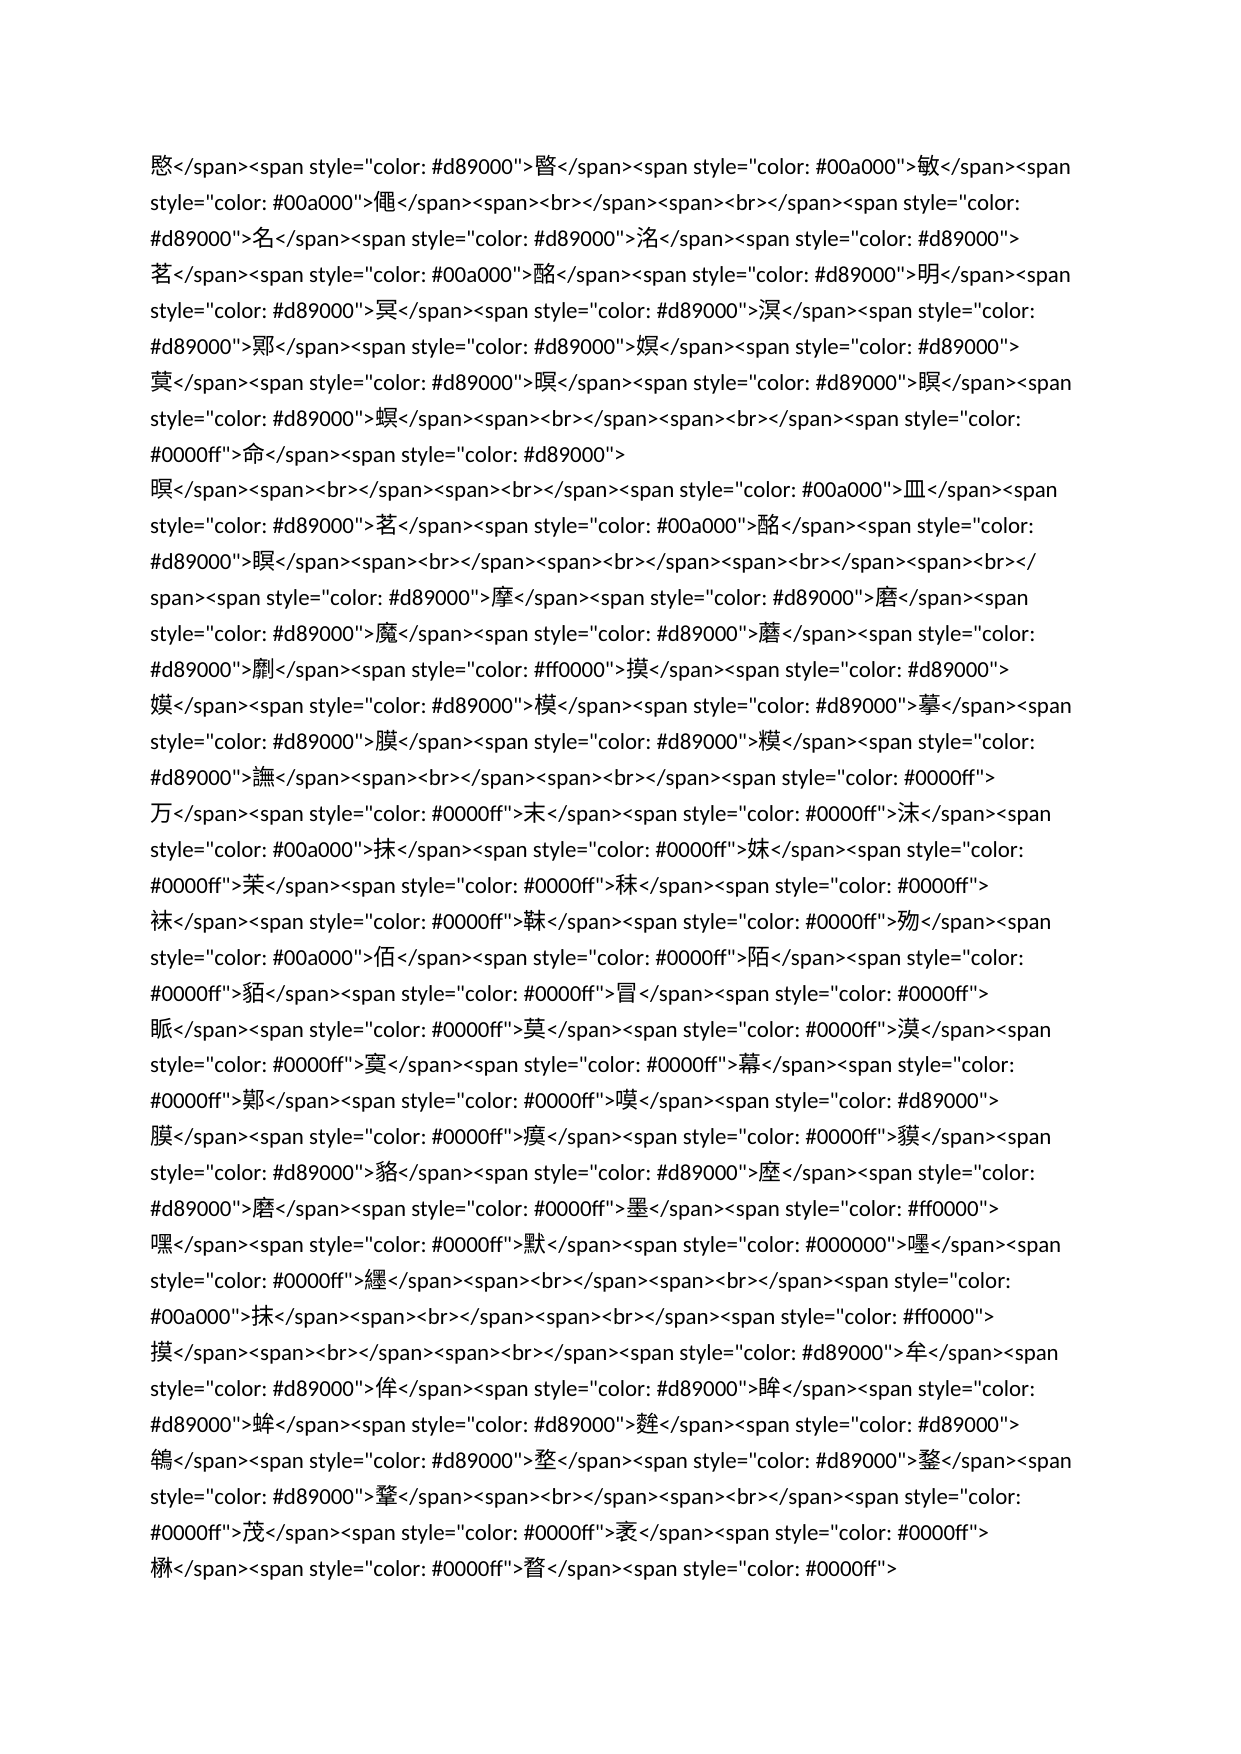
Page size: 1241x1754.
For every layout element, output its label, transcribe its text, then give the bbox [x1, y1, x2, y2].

text 愍</span><span style="color: #d89000">暋</span><span style="color: #00a000">敏</span><span style="color: #00a000">僶</span><span><br></span><span><br></span><span style="color: #d89000">名</span><span style="color: #d89000">洺</span><span style="color: #d89000">茗</span><span style="color: #00a000">酩</span><span style="color: #d89000">明</span><span style="color: #d89000">冥</span><span style="color: #d89000">溟</span><span style="color: #d89000">鄍</span><span style="color: #d89000">嫇</span><span style="color: #d89000">蓂</span><span style="color: #d89000">暝</span><span style="color: #d89000">瞑</span><span style="color: #d89000">螟</span><span><br></span><span><br></span><span style="color: #0000ff">命</span><span style="color: #d89000">暝</span><span><br></span><span><br></span><span style="color: #00a000">皿</span><span style="color: #d89000">茗</span><span style="color: #00a000">酩</span><span style="color: #d89000">瞑</span><span><br></span><span><br></span><span><br></span><span><br></span><span style="color: #d89000">摩</span><span style="color: #d89000">磨</span><span style="color: #d89000">魔</span><span style="color: #d89000">蘑</span><span style="color: #d89000">劘</span><span style="color: #ff0000">摸</span><span style="color: #d89000">嫫</span><span style="color: #d89000">模</span><span style="color: #d89000">摹</span><span style="color: #d89000">膜</span><span style="color: #d89000">糢</span><span style="color: #d89000">譕</span><span><br></span><span><br></span><span style="color: #0000ff">万</span><span style="color: #0000ff">末</span><span style="color: #0000ff">沫</span><span style="color: #00a000">抹</span><span style="color: #0000ff">妺</span><span style="color: #0000ff">茉</span><span style="color: #0000ff">秣</span><span style="color: #0000ff">袜</span><span style="color: #0000ff">靺</span><span style="color: #0000ff">歾</span><span style="color: #00a000">佰</span><span style="color: #0000ff">陌</span><span style="color: #0000ff">貊</span><span style="color: #0000ff">冒</span><span style="color: #0000ff">眽</span><span style="color: #0000ff">莫</span><span style="color: #0000ff">漠</span><span style="color: #0000ff">寞</span><span style="color: #0000ff">幕</span><span style="color: #0000ff">鄚</span><span style="color: #0000ff">嗼</span><span style="color: #d89000">膜</span><span style="color: #0000ff">瘼</span><span style="color: #0000ff">貘</span><span style="color: #d89000">貉</span><span style="color: #d89000">塺</span><span style="color: #d89000">磨</span><span style="color: #0000ff">墨</span><span style="color: #ff0000">嘿</span><span style="color: #0000ff">默</span><span style="color: #000000">嚜</span><span style="color: #0000ff">纆</span><span><br></span><span><br></span><span style="color: #00a000">抹</span><span><br></span><span><br></span><span style="color: #ff0000">摸</span><span><br></span><span><br></span><span style="color: #d89000">牟</span><span style="color: #d89000">侔</span><span style="color: #d89000">眸</span><span style="color: #d89000">蛑</span><span style="color: #d89000">麰</span><span style="color: #d89000">鴾</span><span style="color: #d89000">堥</span><span style="color: #d89000">鍪</span><span style="color: #d89000">鞪</span><span><br></span><span><br></span><span style="color: #0000ff">茂</span><span style="color: #0000ff">袤</span><span style="color: #0000ff">楙</span><span style="color: #0000ff">瞀</span><span style="color: #0000ff"> [150, 150, 1090, 1583]
